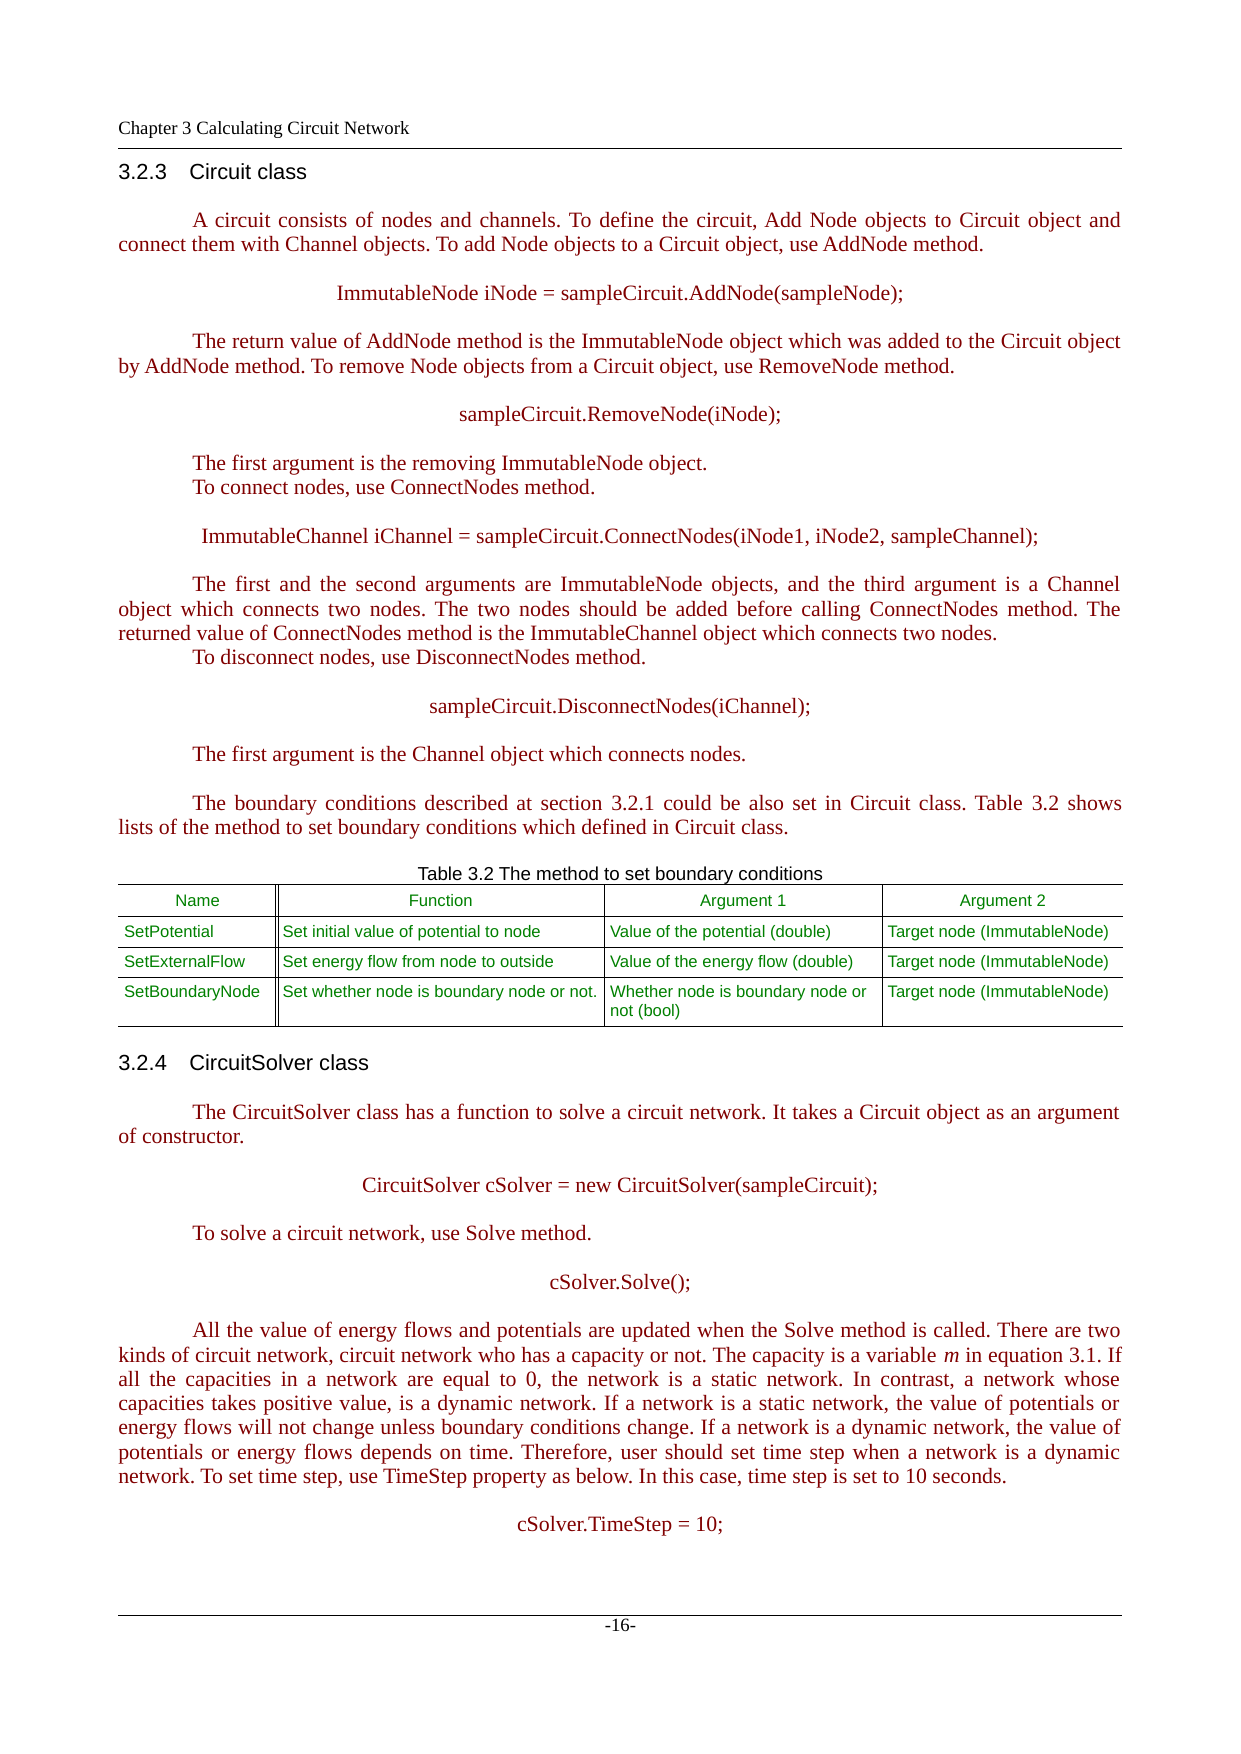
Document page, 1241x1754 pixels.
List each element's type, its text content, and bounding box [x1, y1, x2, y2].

text To solve a circuit network, use Solve method. [118, 1221, 1122, 1245]
table_cell Value of the potential (double) [605, 917, 882, 947]
text To disconnect nodes, use DisconnectNodes method. [118, 645, 1122, 669]
text The first argument is the Channel object which connects nodes. [118, 742, 1122, 766]
text The CircuitSolver class has a function to solve a circuit network. It takes a Circuit object as an argument of constructor. [118, 1100, 1122, 1148]
table_cell Target node (ImmutableNode) [883, 917, 1123, 947]
text cSolver.Solve(); [118, 1270, 1122, 1294]
text A circuit consists of nodes and channels. To define the circuit, Add Node objects to Circuit object and connect them with Channel objects. To add Node objects to a Circuit object, use AddNode method. [118, 208, 1122, 257]
text The return value of AddNode method is the ImmutableNode object which was added to the Circuit object by AddNode method. To remove Node objects from a Circuit object, use RemoveNode method. [118, 329, 1122, 378]
table_header Argument 1 [605, 885, 882, 916]
table_header Function [279, 885, 604, 916]
table_cell Target node (ImmutableNode) [883, 978, 1123, 1026]
table_header Argument 2 [883, 885, 1123, 916]
text ImmutableNode iNode = sampleCircuit.AddNode(sampleNode); [118, 281, 1122, 305]
text CircuitSolver cSolver = new CircuitSolver(sampleCircuit); [118, 1173, 1122, 1197]
table_cell SetBoundaryNode [118, 978, 275, 1026]
table_cell Set energy flow from node to outside [279, 948, 604, 977]
text Table 3.2 The method to set boundary conditions [118, 863, 1122, 884]
table_cell Set initial value of potential to node [279, 917, 604, 947]
table_cell Value of the energy flow (double) [605, 948, 882, 977]
text sampleCircuit.RemoveNode(iNode); [118, 402, 1122, 427]
table_cell Whether node is boundary node or not (bool) [605, 978, 882, 1026]
text sampleCircuit.DisconnectNodes(iChannel); [118, 693, 1122, 718]
text All the value of energy flows and potentials are updated when the Solve method is called. There are two kinds of circuit network, circuit network who has a capacity or not. The capacity is a variable m in equation 3.1. If all the capacities in a network are equal to 0, the network is a static network. In contrast, a network whose capacities takes positive value, is a dynamic network. If a network is a static network, the value of potentials or energy flows will not change unless boundary conditions change. If a network is a dynamic network, the value of potentials or energy flows depends on time. Therefore, user should set time step when a network is a dynamic network. To set time step, use TimeStep property as below. In this case, time step is set to 10 seconds. [118, 1318, 1122, 1488]
table_cell Set whether node is boundary node or not. [279, 978, 604, 1026]
table_cell SetPotential [118, 917, 275, 947]
table_header Name [118, 885, 275, 916]
text The boundary conditions described at section 3.2.1 could be also set in Circuit class. Table 3.2 shows lists of the method to set boundary conditions which defined in Circuit class. [118, 791, 1122, 839]
subtitle Circuit class [118, 159, 1122, 184]
table_cell Target node (ImmutableNode) [883, 948, 1123, 977]
subtitle CircuitSolver class [118, 1051, 1122, 1076]
table_cell SetExternalFlow [118, 948, 275, 977]
text ImmutableChannel iChannel = sampleCircuit.ConnectNodes(iNode1, iNode2, sampleChannel); [118, 524, 1122, 548]
text cSolver.TimeStep = 10; [118, 1512, 1122, 1537]
text To connect nodes, use ConnectNodes method. [118, 475, 1122, 499]
text The first argument is the removing ImmutableNode object. [118, 451, 1122, 475]
text The first and the second arguments are ImmutableNode objects, and the third argument is a Channel object which connects two nodes. The two nodes should be added before calling ConnectNodes method. The returned value of ConnectNodes method is the ImmutableChannel object which connects two nodes. [118, 572, 1122, 645]
